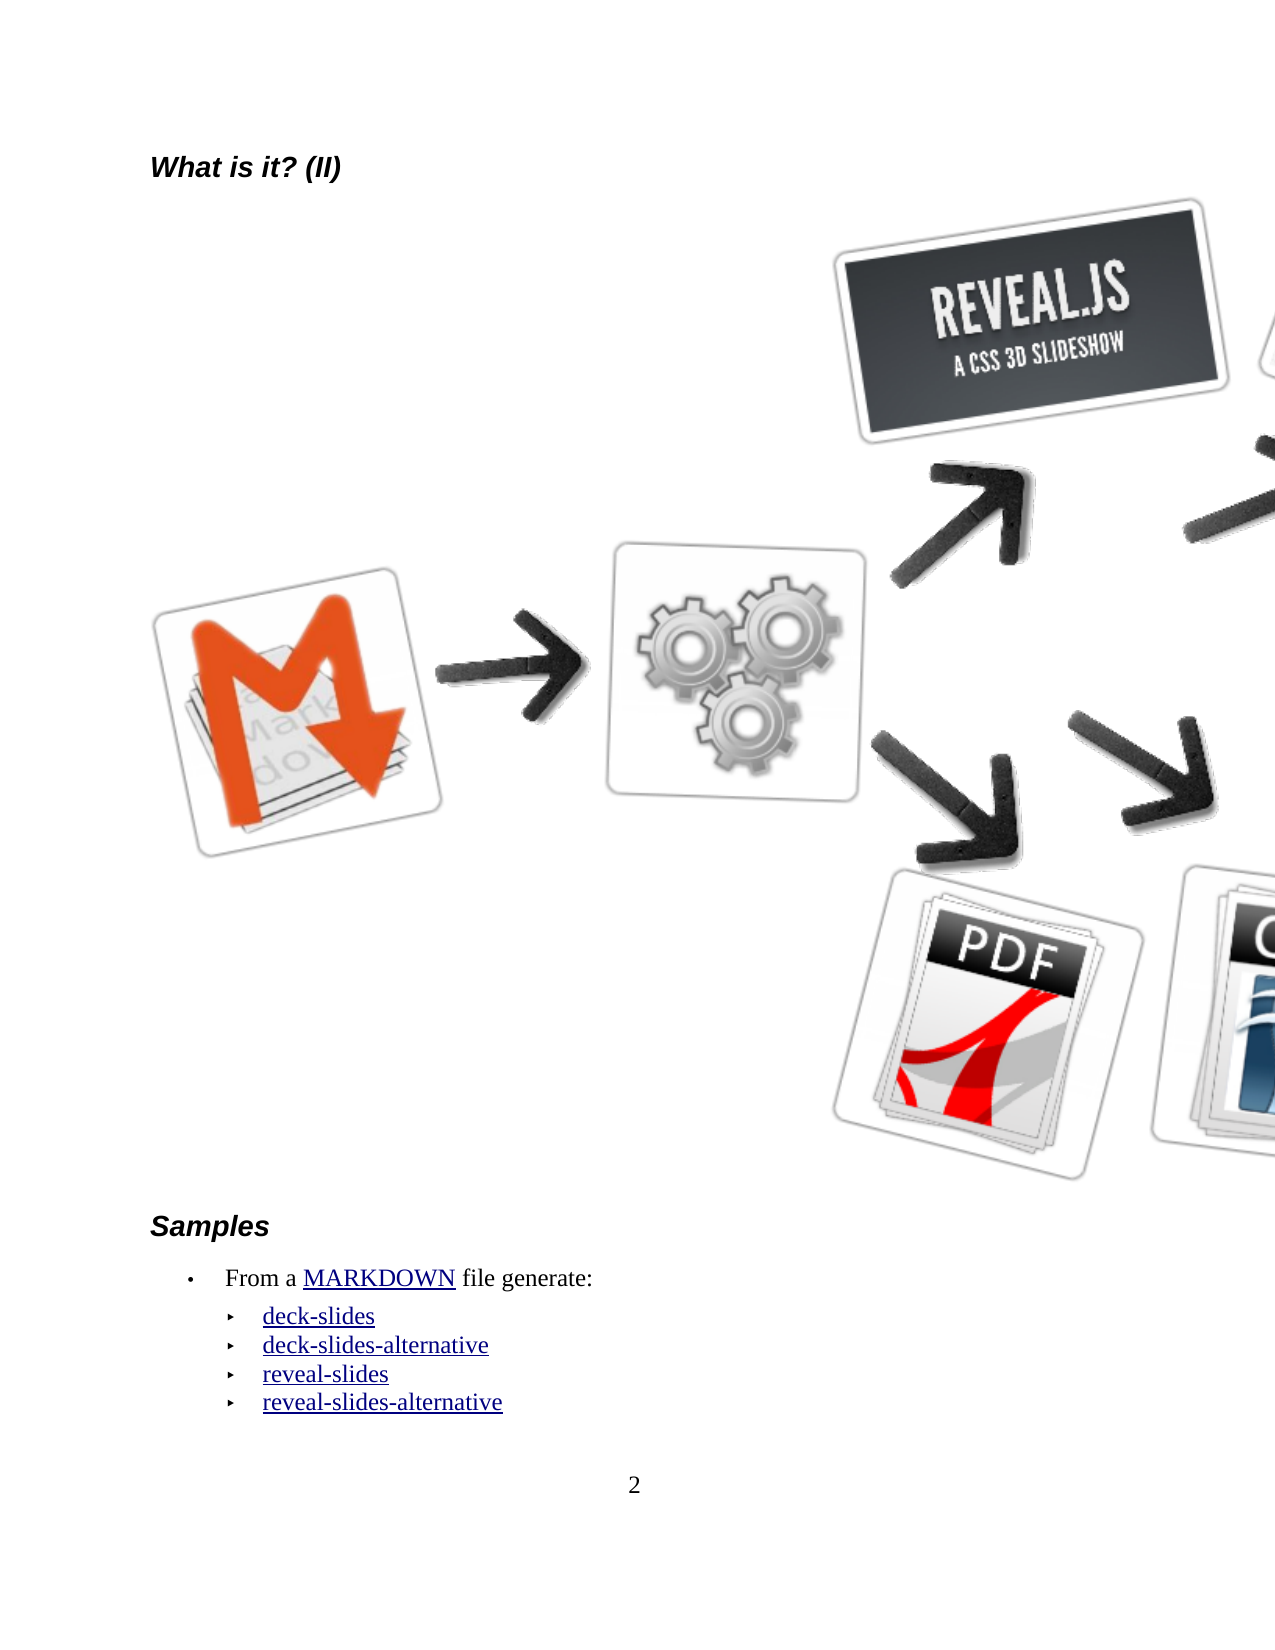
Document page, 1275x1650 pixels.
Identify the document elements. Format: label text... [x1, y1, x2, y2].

subtitle What is it? (II) [150, 150, 1125, 183]
list reveal-slides-alternative [225, 1387, 1125, 1416]
list From a MARKDOWN file generate: [187, 1263, 1125, 1292]
picture [150, 196, 1275, 1184]
list deck-slides [225, 1301, 1125, 1330]
list reveal-slides [225, 1359, 1125, 1387]
list deck-slides-alternative [225, 1330, 1125, 1359]
subtitle Samples [150, 1208, 1125, 1242]
